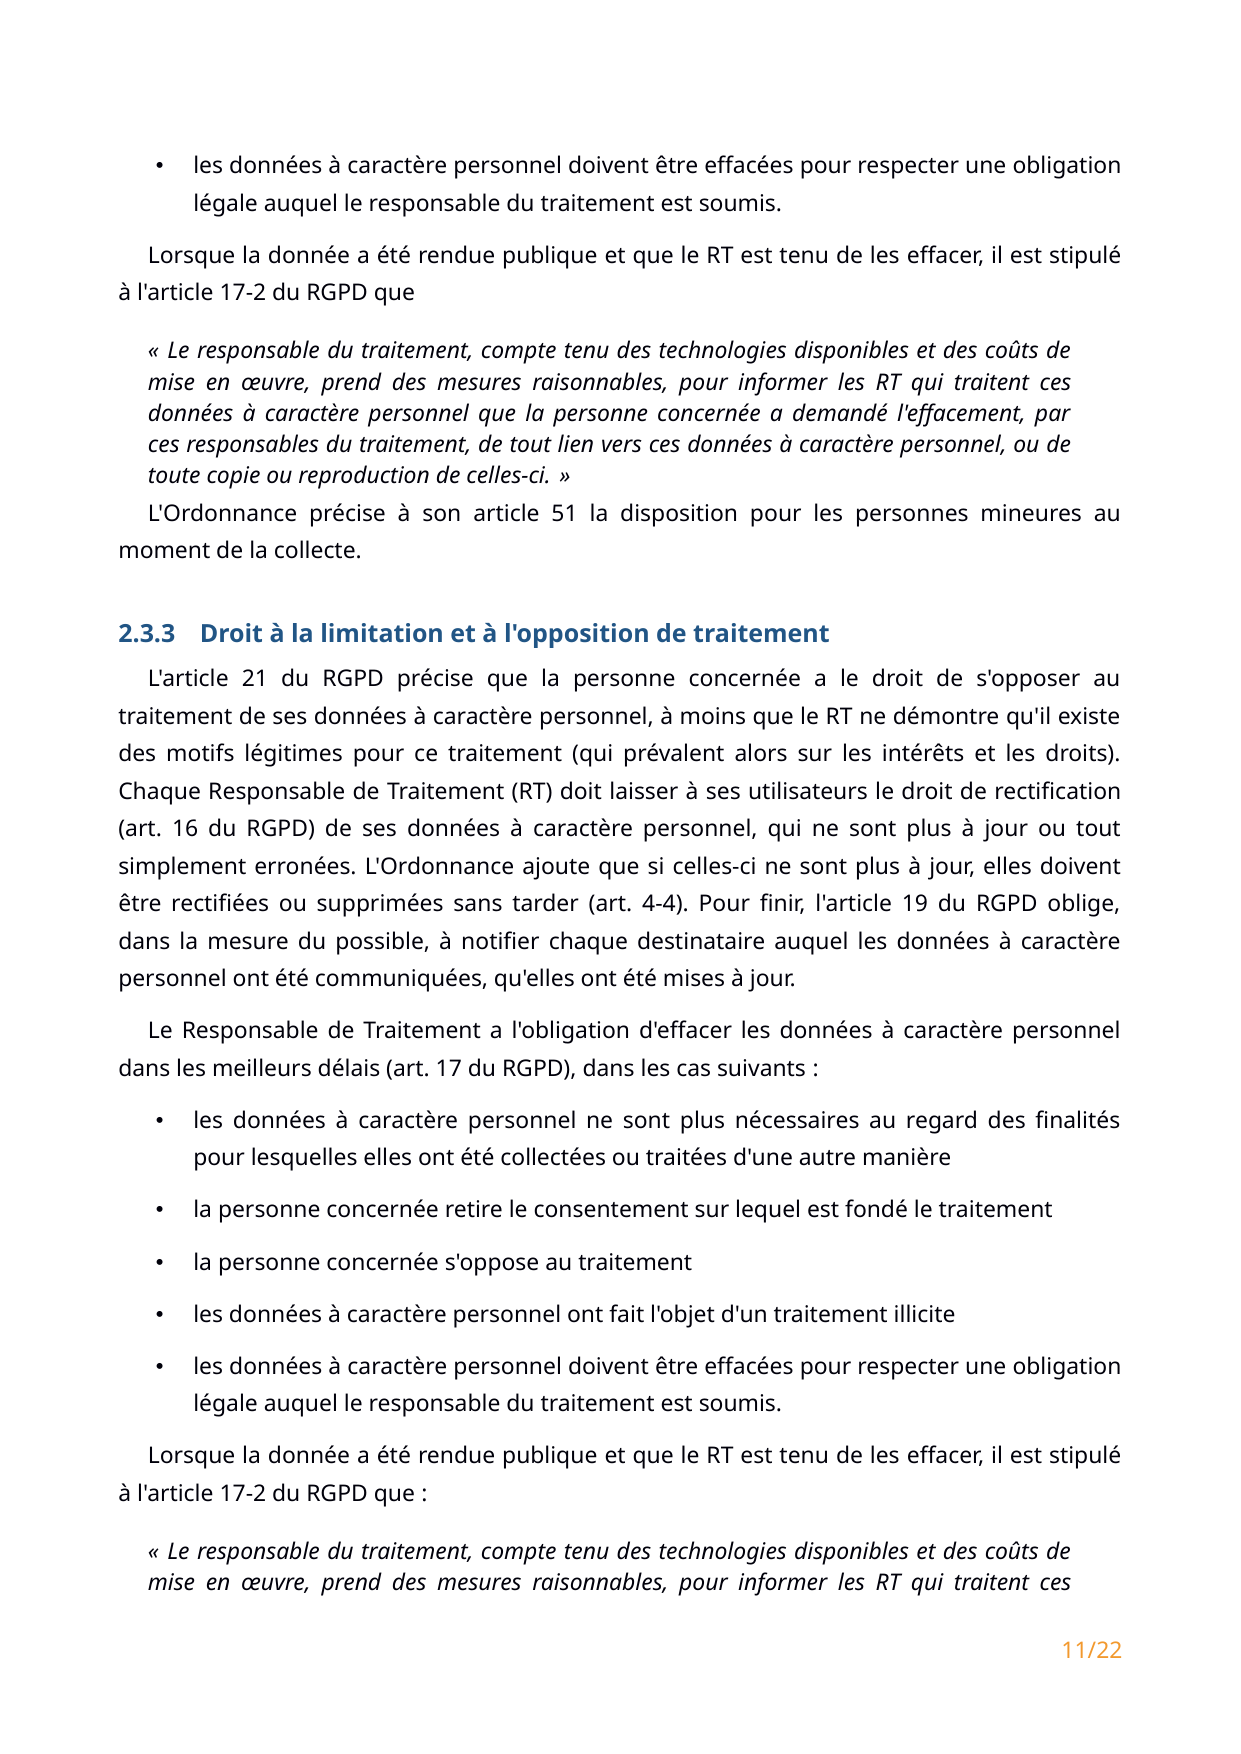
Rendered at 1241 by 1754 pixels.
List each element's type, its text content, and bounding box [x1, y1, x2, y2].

text Le Responsable de Traitement a l'obligation d'effacer les données à caractère personnel dans les meilleurs délais (art. 17 du RGPD), dans les cas suivants : [118, 1014, 1122, 1083]
text L'Ordonnance précise à son article 51 la disposition pour les personnes mineures au moment de la collecte. [118, 497, 1122, 565]
list la personne concernée s'oppose au traitement [156, 1245, 1122, 1277]
list la personne concernée retire le consentement sur lequel est fondé le traitement [156, 1193, 1122, 1224]
subtitle Droit à la limitation et à l'opposition de traitement [118, 616, 1122, 650]
text « Le responsable du traitement, compte tenu des technologies disponibles et des coûts de mise en œuvre, prend des mesures raisonnables, pour informer les RT qui traitent ces [148, 1535, 1075, 1597]
text « Le responsable du traitement, compte tenu des technologies disponibles et des coûts de mise en œuvre, prend des mesures raisonnables, pour informer les RT qui traitent ces données à caractère personnel que la personne concernée a demandé l'effacement, par ces responsables du traitement, de tout lien vers ces données à caractère personnel, ou de toute copie ou reproduction de celles-ci. » [148, 334, 1075, 491]
list les données à caractère personnel ne sont plus nécessaires au regard des finalités pour lesquelles elles ont été collectées ou traitées d'une autre manière [156, 1104, 1122, 1172]
text Lorsque la donnée a été rendue publique et que le RT est tenu de les effacer, il est stipulé à l'article 17-2 du RGPD que : [118, 1439, 1122, 1508]
text Lorsque la donnée a été rendue publique et que le RT est tenu de les effacer, il est stipulé à l'article 17-2 du RGPD que [118, 239, 1122, 308]
list les données à caractère personnel doivent être effacées pour respecter une obligation légale auquel le responsable du traitement est soumis. [156, 1349, 1122, 1418]
list les données à caractère personnel ont fait l'objet d'un traitement illicite [156, 1297, 1122, 1329]
list les données à caractère personnel doivent être effacées pour respecter une obligation légale auquel le responsable du traitement est soumis. [156, 149, 1122, 218]
text L'article 21 du RGPD précise que la personne concernée a le droit de s'opposer au traitement de ses données à caractère personnel, à moins que le RT ne démontre qu'il existe des motifs légitimes pour ce traitement (qui prévalent alors sur les intérêts et les droits). Chaque Responsable de Traitement (RT) doit laisser à ses utilisateurs le droit de rectification (art. 16 du RGPD) de ses données à caractère personnel, qui ne sont plus à jour ou tout simplement erronées. L'Ordonnance ajoute que si celles-ci ne sont plus à jour, elles doivent être rectifiées ou supprimées sans tarder (art. 4-4). Pour finir, l'article 19 du RGPD oblige, dans la mesure du possible, à notifier chaque destinataire auquel les données à caractère personnel ont été communiquées, qu'elles ont été mises à jour. [118, 662, 1122, 993]
